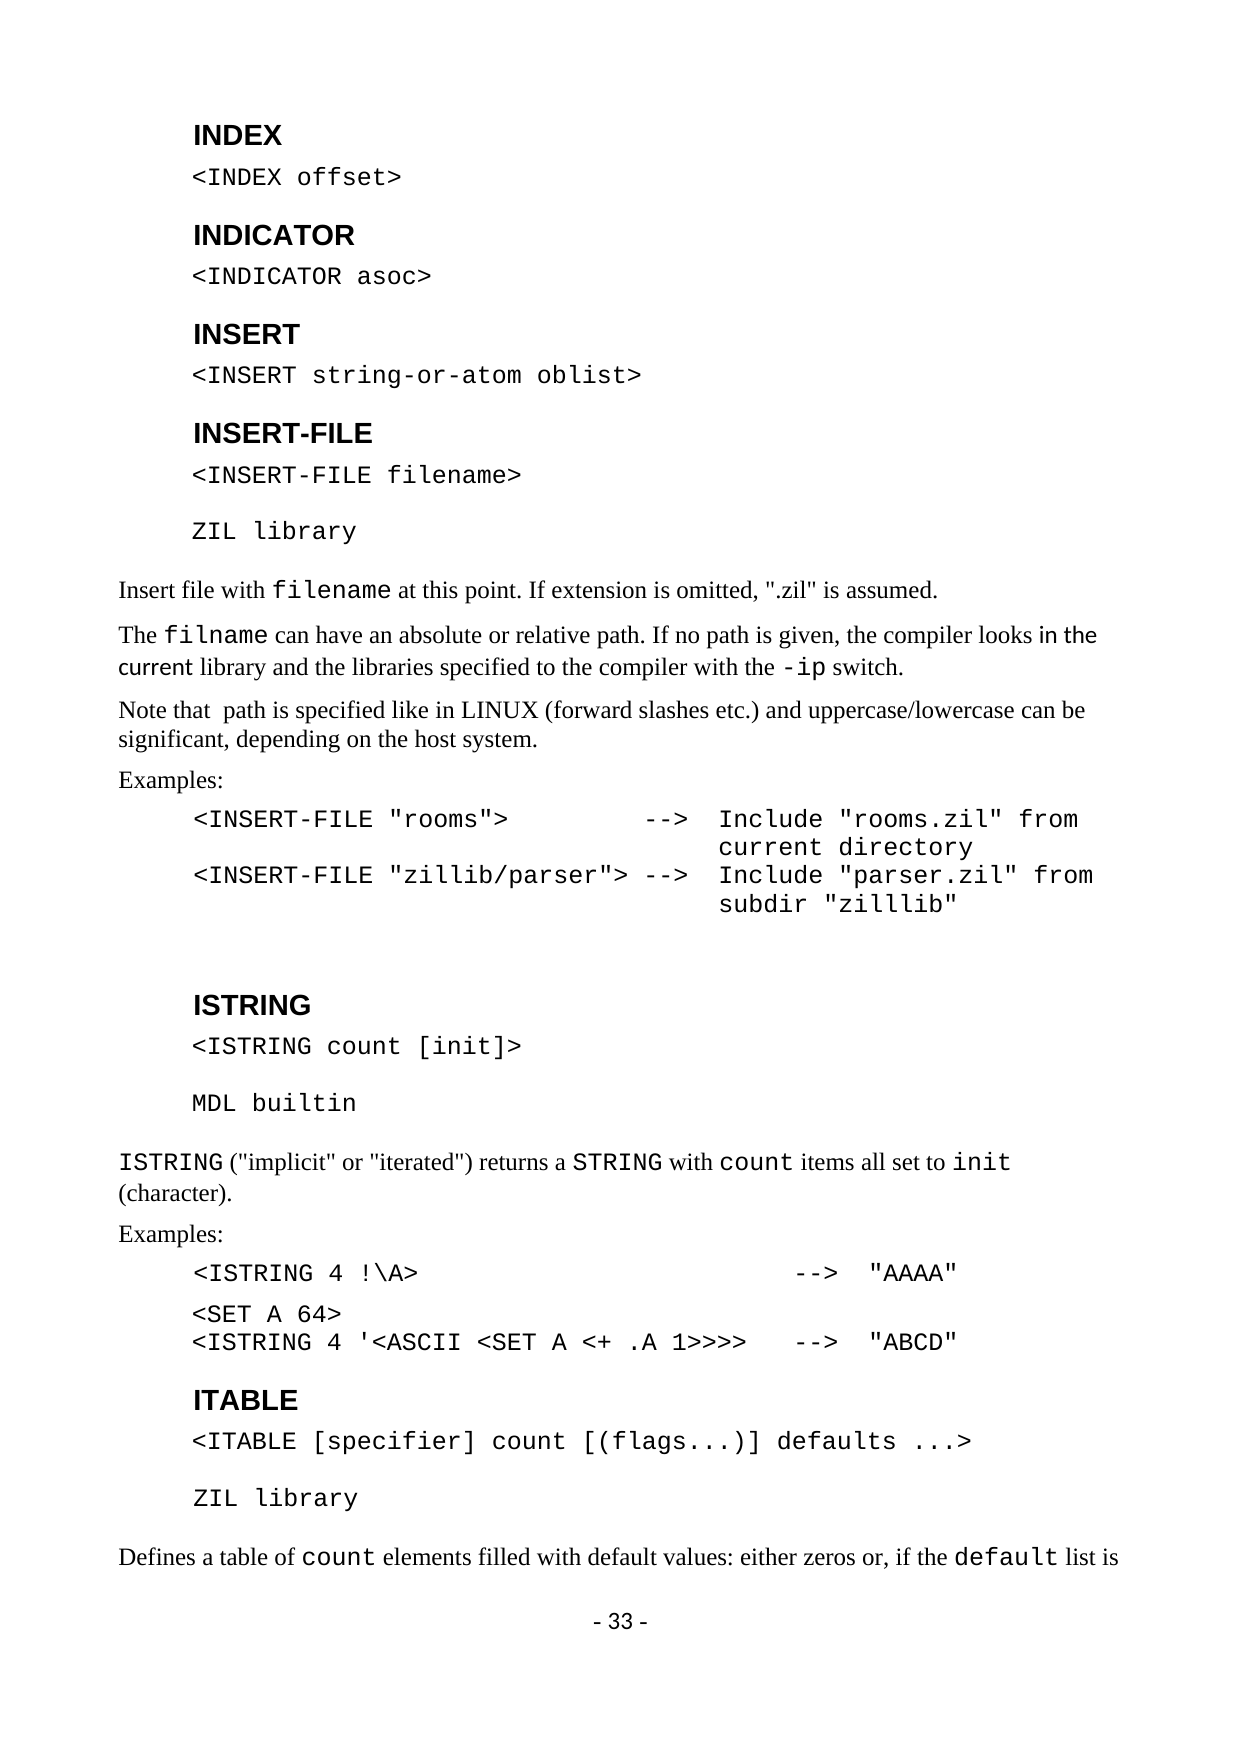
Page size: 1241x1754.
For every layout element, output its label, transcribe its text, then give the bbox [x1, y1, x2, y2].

text <INSERT-FILE "rooms"> --> Include "rooms.zil" from current directory <INSERT-FILE "zillib/parser"> --> Include "parser.zil" from subdir "zilllib" [118, 806, 1122, 919]
text <ISTRING 4 !\A> --> "AAAA" [118, 1260, 1122, 1289]
text <ISTRING count [init]> [192, 1034, 1122, 1062]
text <ITABLE [specifier] count [(flags...)] defaults ...> [192, 1429, 1122, 1457]
subtitle INDEX [118, 118, 1122, 152]
text ISTRING ("implicit" or "iterated") returns a STRING with count items all set to init (character). [118, 1147, 1122, 1207]
subtitle INSERT [118, 317, 1122, 350]
text <INSERT string-or-atom oblist> [192, 363, 1122, 391]
text Note that path is specified like in LINUX (forward slashes etc.) and uppercase/lowercase can be significant, depending on the host system. [118, 695, 1122, 752]
text <INDICATOR asoc> [192, 263, 1122, 292]
text ZIL library [118, 1457, 1122, 1514]
text MDL builtin [192, 1090, 1122, 1119]
text Defines a table of count elements filled with default values: either zeros or, if the default list is [118, 1542, 1122, 1573]
subtitle INSERT-FILE [118, 416, 1122, 450]
text <INDEX offset> [192, 164, 1122, 192]
text ZIL library [192, 519, 1122, 547]
text Examples: [118, 1219, 1122, 1248]
subtitle ITABLE [118, 1383, 1122, 1416]
text Examples: [118, 765, 1122, 794]
text <INSERT-FILE filename> [192, 462, 1122, 491]
text The filname can have an absolute or relative path. If no path is given, the compiler looks in the current library and the libraries specified to the compiler with the -ip switch. [118, 619, 1122, 682]
text Insert file with filename at this point. If extension is omitted, ".zil" is assumed. [118, 576, 1122, 606]
subtitle INDICATOR [118, 217, 1122, 251]
text <SET A 64> <ISTRING 4 '<ASCII <SET A <+ .A 1>>>> --> "ABCD" [192, 1301, 1122, 1358]
subtitle ISTRING [118, 988, 1122, 1021]
